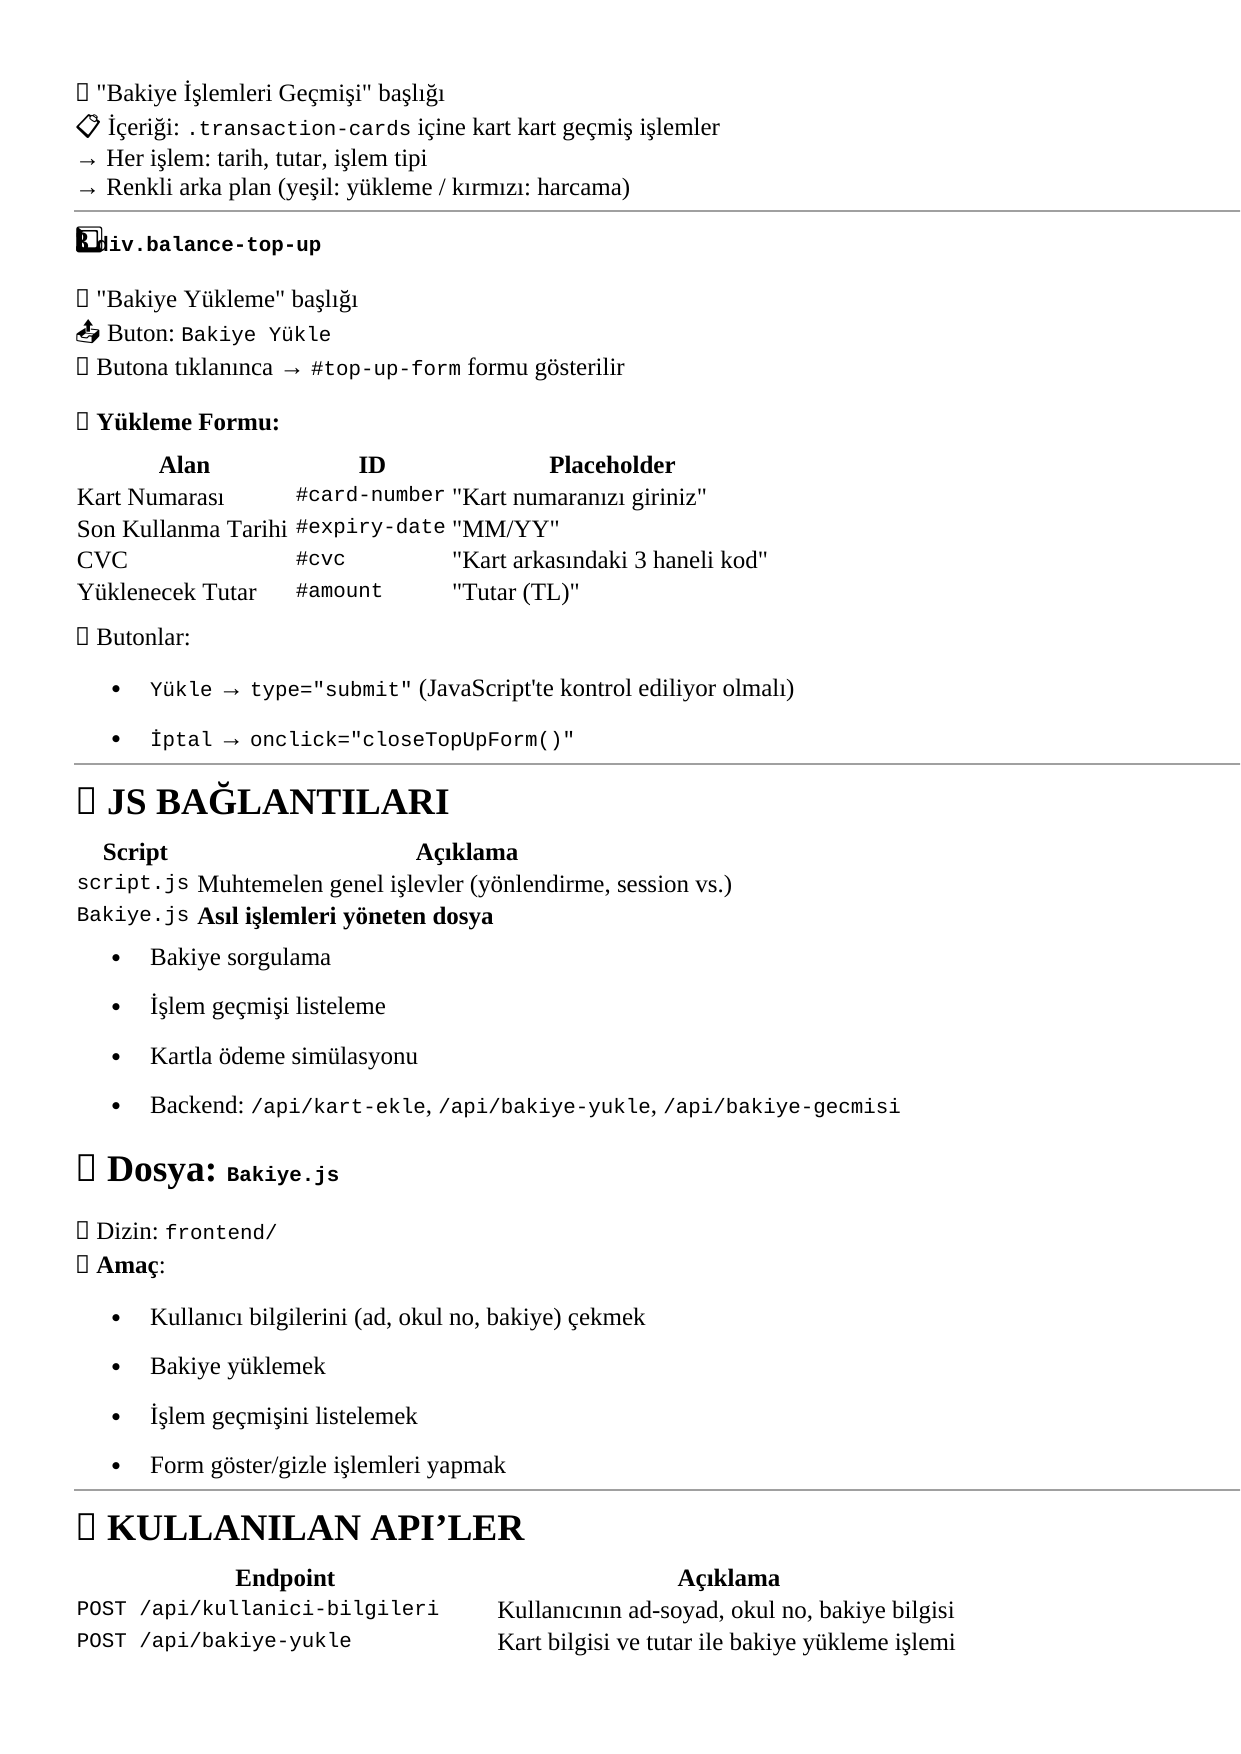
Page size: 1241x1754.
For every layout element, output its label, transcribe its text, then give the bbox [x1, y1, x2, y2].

table_cell "Kart arkasındaki 3 haneli kod" [450, 544, 774, 576]
list İşlem geçmişini listelemek [112, 1401, 1165, 1430]
list İptal → onclick="closeTopUpForm()" [112, 723, 1165, 753]
subtitle 🔐 Yükleme Formu: [75, 404, 1165, 438]
table_header Açıklama [495, 1562, 962, 1594]
table_cell "Tutar (TL)" [450, 576, 774, 608]
table_cell Kullanıcının ad-soyad, okul no, bakiye bilgisi [495, 1594, 962, 1626]
table_cell Yüklenecek Tutar [75, 576, 294, 608]
table_cell script.js [75, 868, 195, 899]
table_cell #expiry-date [294, 512, 450, 544]
table_cell Muhtemelen genel işlevler (yönlendirme, session vs.) [195, 868, 738, 899]
text 📁 Dizin: frontend/ 🎯 Amaç: [75, 1213, 1165, 1281]
text 📌 "Bakiye Yükleme" başlığı 📤 Buton: Bakiye Yükle 🔄 Butona tıklanınca → #top-up-form formu gösterilir [75, 281, 1165, 383]
table_cell POST /api/bakiye-yukle [75, 1626, 495, 1657]
table_cell #amount [294, 576, 450, 608]
text 🔘 Butonlar: [75, 618, 1165, 652]
table_cell POST /api/kullanici-bilgileri [75, 1594, 495, 1626]
list Yükle → type="submit" (JavaScript'te kontrol ediliyor olmalı) [112, 673, 1165, 703]
table_cell Asıl işlemleri yöneten dosya [195, 900, 738, 931]
list Bakiye sorgulama [112, 942, 1165, 971]
list Backend: /api/kart-ekle, /api/bakiye-yukle, /api/bakiye-gecmisi [112, 1091, 1165, 1120]
list İşlem geçmişi listeleme [112, 991, 1165, 1020]
text 📌 "Bakiye İşlemleri Geçmişi" başlığı 📋 İçeriği: .transaction-cards içine kart kart geçmiş işlemler → Her işlem: tarih, tutar, işlem tipi → Renkli arka plan (yeşil: yükleme / kırmızı: harcama) [75, 75, 1165, 201]
subtitle 📄 Dosya: Bakiye.js [75, 1141, 1165, 1192]
table_cell Kart Numarası [75, 480, 294, 512]
table_cell Kart bilgisi ve tutar ile bakiye yükleme işlemi [495, 1626, 962, 1657]
subtitle 🔌 KULLANILAN API’LER [75, 1500, 1165, 1551]
list Kullanıcı bilgilerini (ad, okul no, bakiye) çekmek [112, 1302, 1165, 1331]
list Bakiye yüklemek [112, 1351, 1165, 1380]
table_cell Son Kullanma Tarihi [75, 512, 294, 544]
table_cell Bakiye.js [75, 900, 195, 931]
list Form göster/gizle işlemleri yapmak [112, 1451, 1165, 1479]
table_header Endpoint [75, 1562, 495, 1594]
subtitle 🔌 JS BAĞLANTILARI [75, 774, 1165, 825]
table_header ID [294, 449, 450, 480]
table_cell CVC [75, 544, 294, 576]
table_header Placeholder [450, 449, 774, 480]
table_cell #cvc [294, 544, 450, 576]
list Kartla ödeme simülasyonu [112, 1041, 1165, 1070]
table_cell "Kart numaranızı giriniz" [450, 480, 774, 512]
table_header Script [75, 836, 195, 868]
table_cell "MM/YY" [450, 512, 774, 544]
table_header Açıklama [195, 836, 738, 868]
table_cell #card-number [294, 480, 450, 512]
subtitle 3️⃣ div.balance-top-up [75, 222, 1165, 260]
table_header Alan [75, 449, 294, 480]
